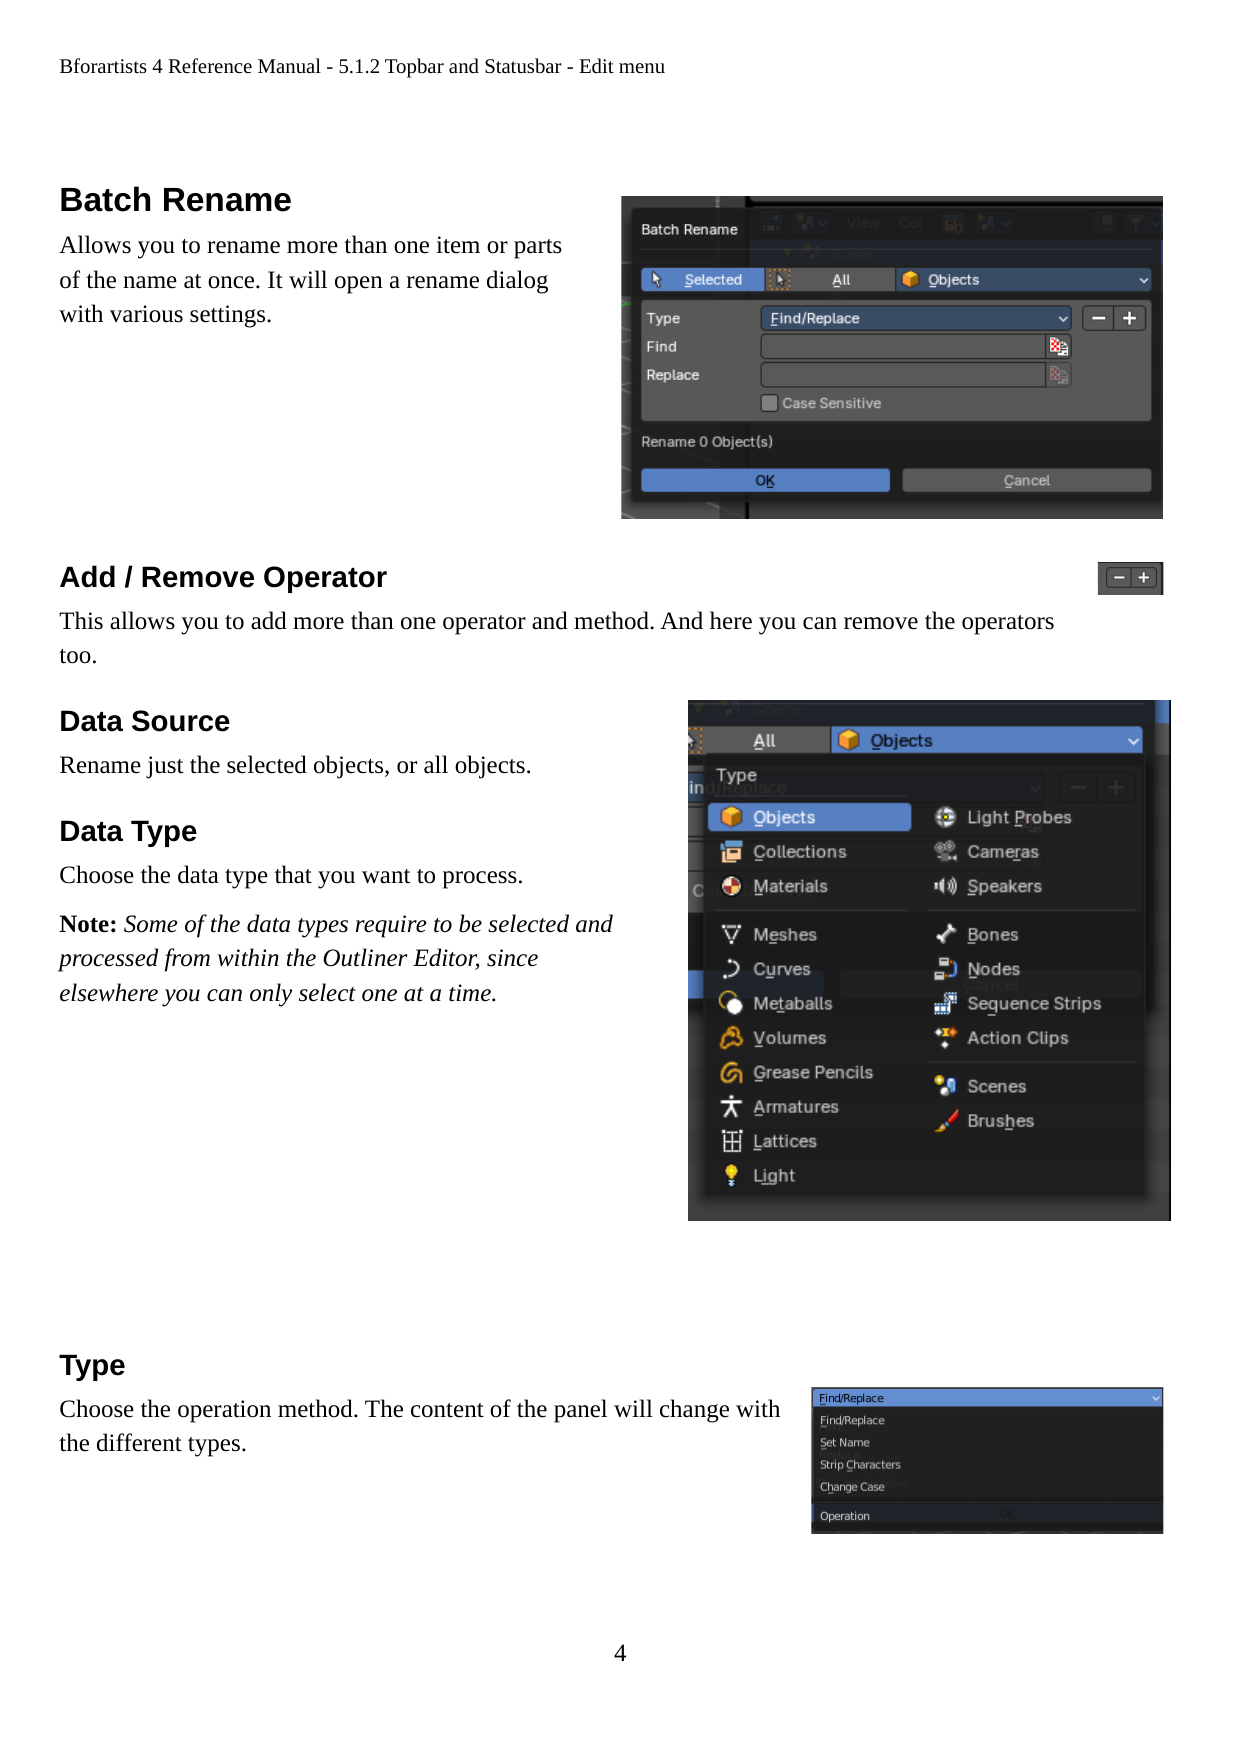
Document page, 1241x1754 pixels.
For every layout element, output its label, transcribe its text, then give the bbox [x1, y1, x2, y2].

text This allows you to add more than one operator and method. And here you can remove the operators too. [59, 606, 1181, 669]
picture [688, 700, 1171, 1221]
picture [811, 1387, 1164, 1534]
picture [621, 196, 1163, 519]
picture [1097, 562, 1164, 595]
subtitle Data Source [59, 704, 688, 738]
subtitle Type [59, 1348, 1181, 1382]
subtitle Add / Remove Operator [59, 559, 1181, 593]
subtitle Data Type [59, 814, 688, 847]
text Note: Some of the data types require to be selected and processed from within the Outliner Editor, since elsewhere you can only select one at a time. [59, 909, 688, 1007]
text Choose the operation method. The content of the panel will change with the different types. [59, 1394, 811, 1457]
subtitle Batch Rename [59, 179, 1181, 218]
text Rename just the selected objects, or all objects. [59, 750, 688, 779]
text Allows you to rename more than one item or parts of the name at once. It will open a rename dialog with various settings. [59, 231, 621, 328]
subtitle [1171, 704, 1181, 738]
subtitle [1171, 814, 1181, 847]
text Choose the data type that you want to process. [59, 860, 688, 889]
